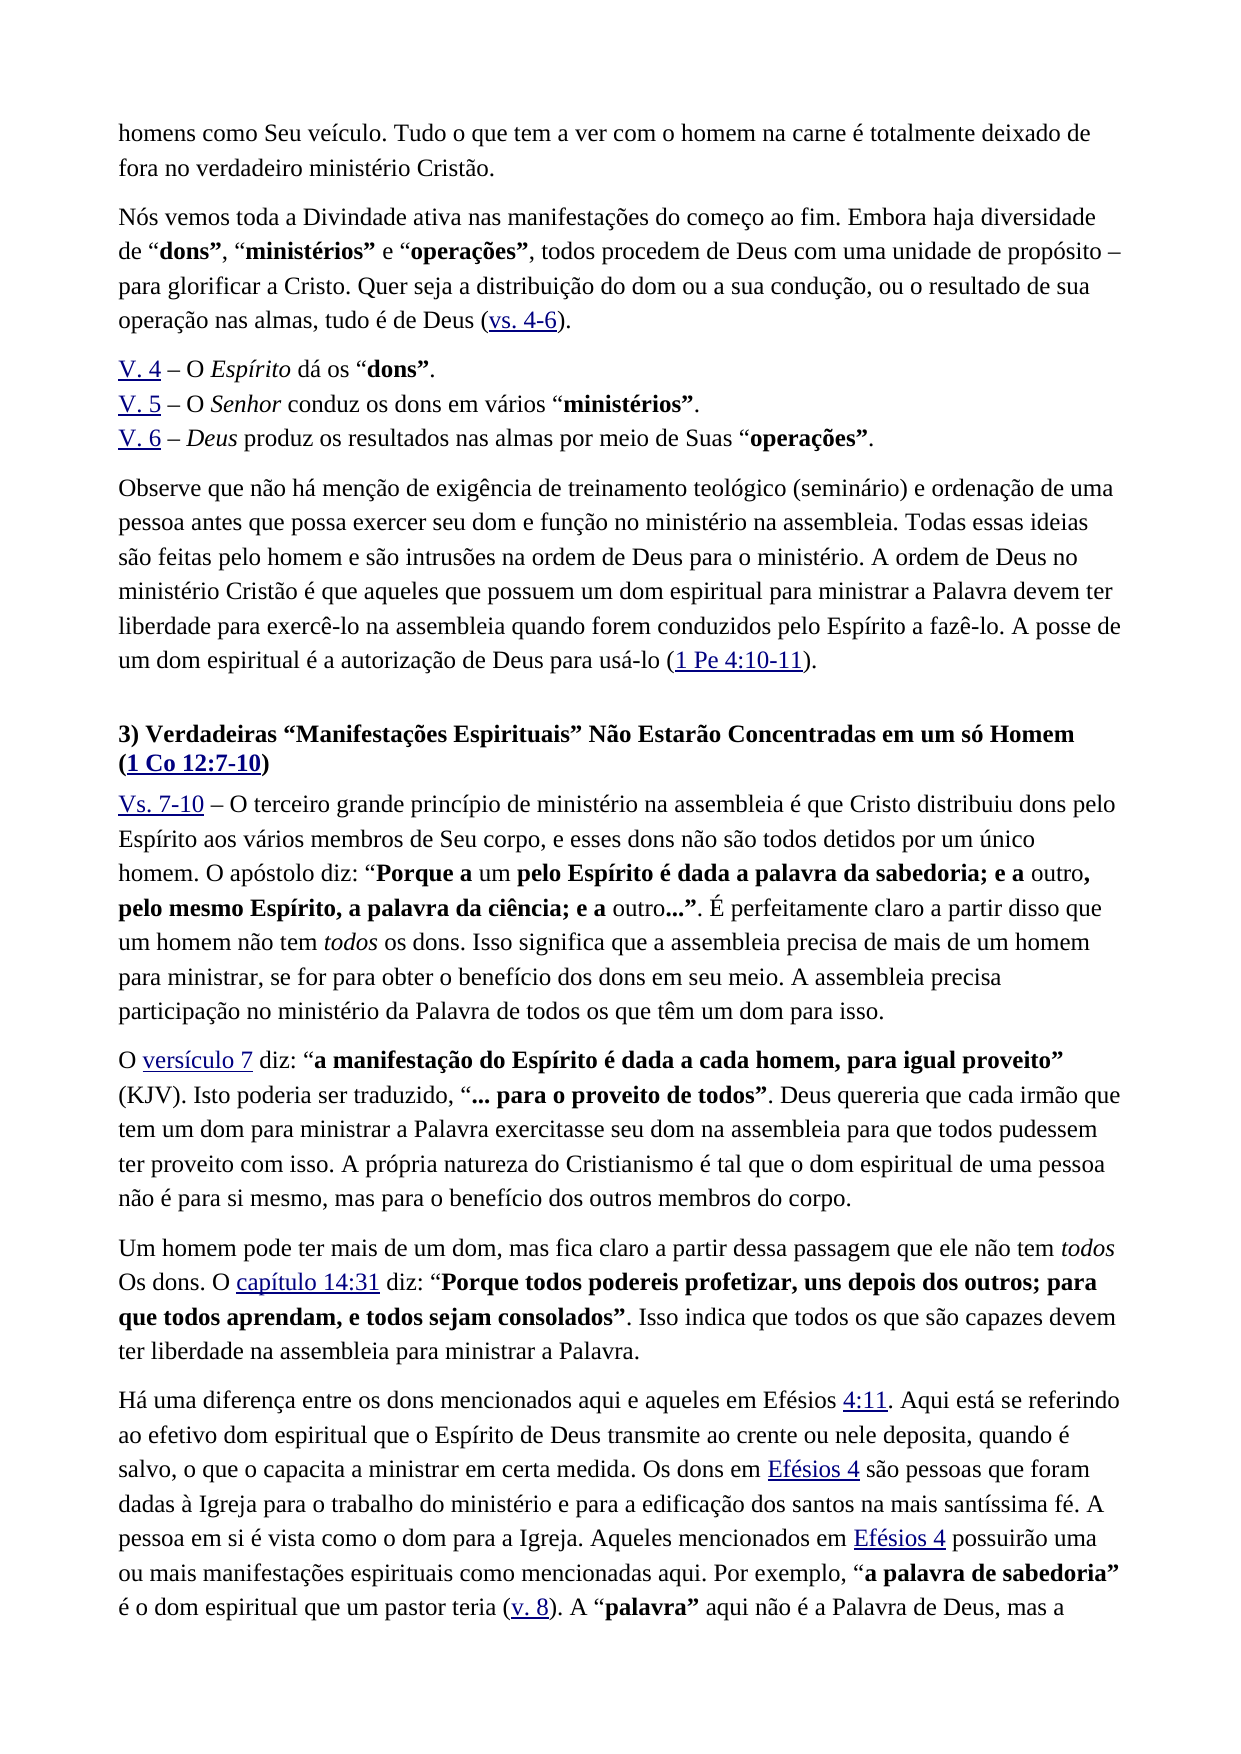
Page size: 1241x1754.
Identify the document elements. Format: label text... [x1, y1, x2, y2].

text O versículo 7 diz: “a manifestação do Espírito é dada a cada homem, para igual proveito” (KJV). Isto poderia ser traduzido, “... para o proveito de todos”. Deus quereria que cada irmão que tem um dom para ministrar a Palavra exercitasse seu dom na assembleia para que todos pudessem ter proveito com isso. A própria natureza do Cristianismo é tal que o dom espiritual de uma pessoa não é para si mesmo, mas para o benefício dos outros membros do corpo. [118, 1046, 1122, 1212]
text V. 5 – O Senhor conduz os dons em vários “ministérios”. [118, 389, 1122, 418]
text V. 4 – O Espírito dá os “dons”. [118, 354, 1122, 383]
text V. 6 – Deus produz os resultados nas almas por meio de Suas “operações”. [118, 423, 1122, 452]
subtitle 3) Verdadeiras “Manifestações Espirituais” Não Estarão Concentradas em um só Homem (1 Co 12:7-10) [118, 719, 1122, 777]
text Nós vemos toda a Divindade ativa nas manifestações do começo ao fim. Embora haja diversidade de “dons”, “ministérios” e “operações”, todos procedem de Deus com uma unidade de propósito – para glorificar a Cristo. Quer seja a distribuição do dom ou a sua condução, ou o resultado de sua operação nas almas, tudo é de Deus (vs. 4-6). [118, 202, 1122, 334]
text Observe que não há menção de exigência de treinamento teológico (seminário) e ordenação de uma pessoa antes que possa exercer seu dom e função no ministério na assembleia. Todas essas ideias são feitas pelo homem e são intrusões na ordem de Deus para o ministério. A ordem de Deus no ministério Cristão é que aqueles que possuem um dom espiritual para ministrar a Palavra devem ter liberdade para exercê-lo na assembleia quando forem conduzidos pelo Espírito a fazê-lo. A posse de um dom espiritual é a autorização de Deus para usá-lo (1 Pe 4:10-11). [118, 473, 1122, 674]
text Há uma diferença entre os dons mencionados aqui e aqueles em Efésios 4:11. Aqui está se referindo ao efetivo dom espiritual que o Espírito de Deus transmite ao crente ou nele deposita, quando é salvo, o que o capacita a ministrar em certa medida. Os dons em Efésios 4 são pessoas que foram dadas à Igreja para o trabalho do ministério e para a edificação dos santos na mais santíssima fé. A pessoa em si é vista como o dom para a Igreja. Aqueles mencionados em Efésios 4 possuirão uma ou mais manifestações espirituais como mencionadas aqui. Por exemplo, “a palavra de sabedoria” é o dom espiritual que um pastor teria (v. 8). A “palavra” aqui não é a Palavra de Deus, mas a [118, 1385, 1122, 1621]
text Vs. 7-10 – O terceiro grande princípio de ministério na assembleia é que Cristo distribuiu dons pelo Espírito aos vários membros de Seu corpo, e esses dons não são todos detidos por um único homem. O apóstolo diz: “Porque a um pelo Espírito é dada a palavra da sabedoria; e a outro, pelo mesmo Espírito, a palavra da ciência; e a outro...”. É perfeitamente claro a partir disso que um homem não tem todos os dons. Isso significa que a assembleia precisa de mais de um homem para ministrar, se for para obter o benefício dos dons em seu meio. A assembleia precisa participação no ministério da Palavra de todos os que têm um dom para isso. [118, 789, 1122, 1025]
text homens como Seu veículo. Tudo o que tem a ver com o homem na carne é totalmente deixado de fora no verdadeiro ministério Cristão. [118, 118, 1122, 181]
text Um homem pode ter mais de um dom, mas fica claro a partir dessa passagem que ele não tem todos Os dons. O capítulo 14:31 diz: “Porque todos podereis profetizar, uns depois dos outros; para que todos aprendam, e todos sejam consolados”. Isso indica que todos os que são capazes devem ter liberdade na assembleia para ministrar a Palavra. [118, 1233, 1122, 1365]
